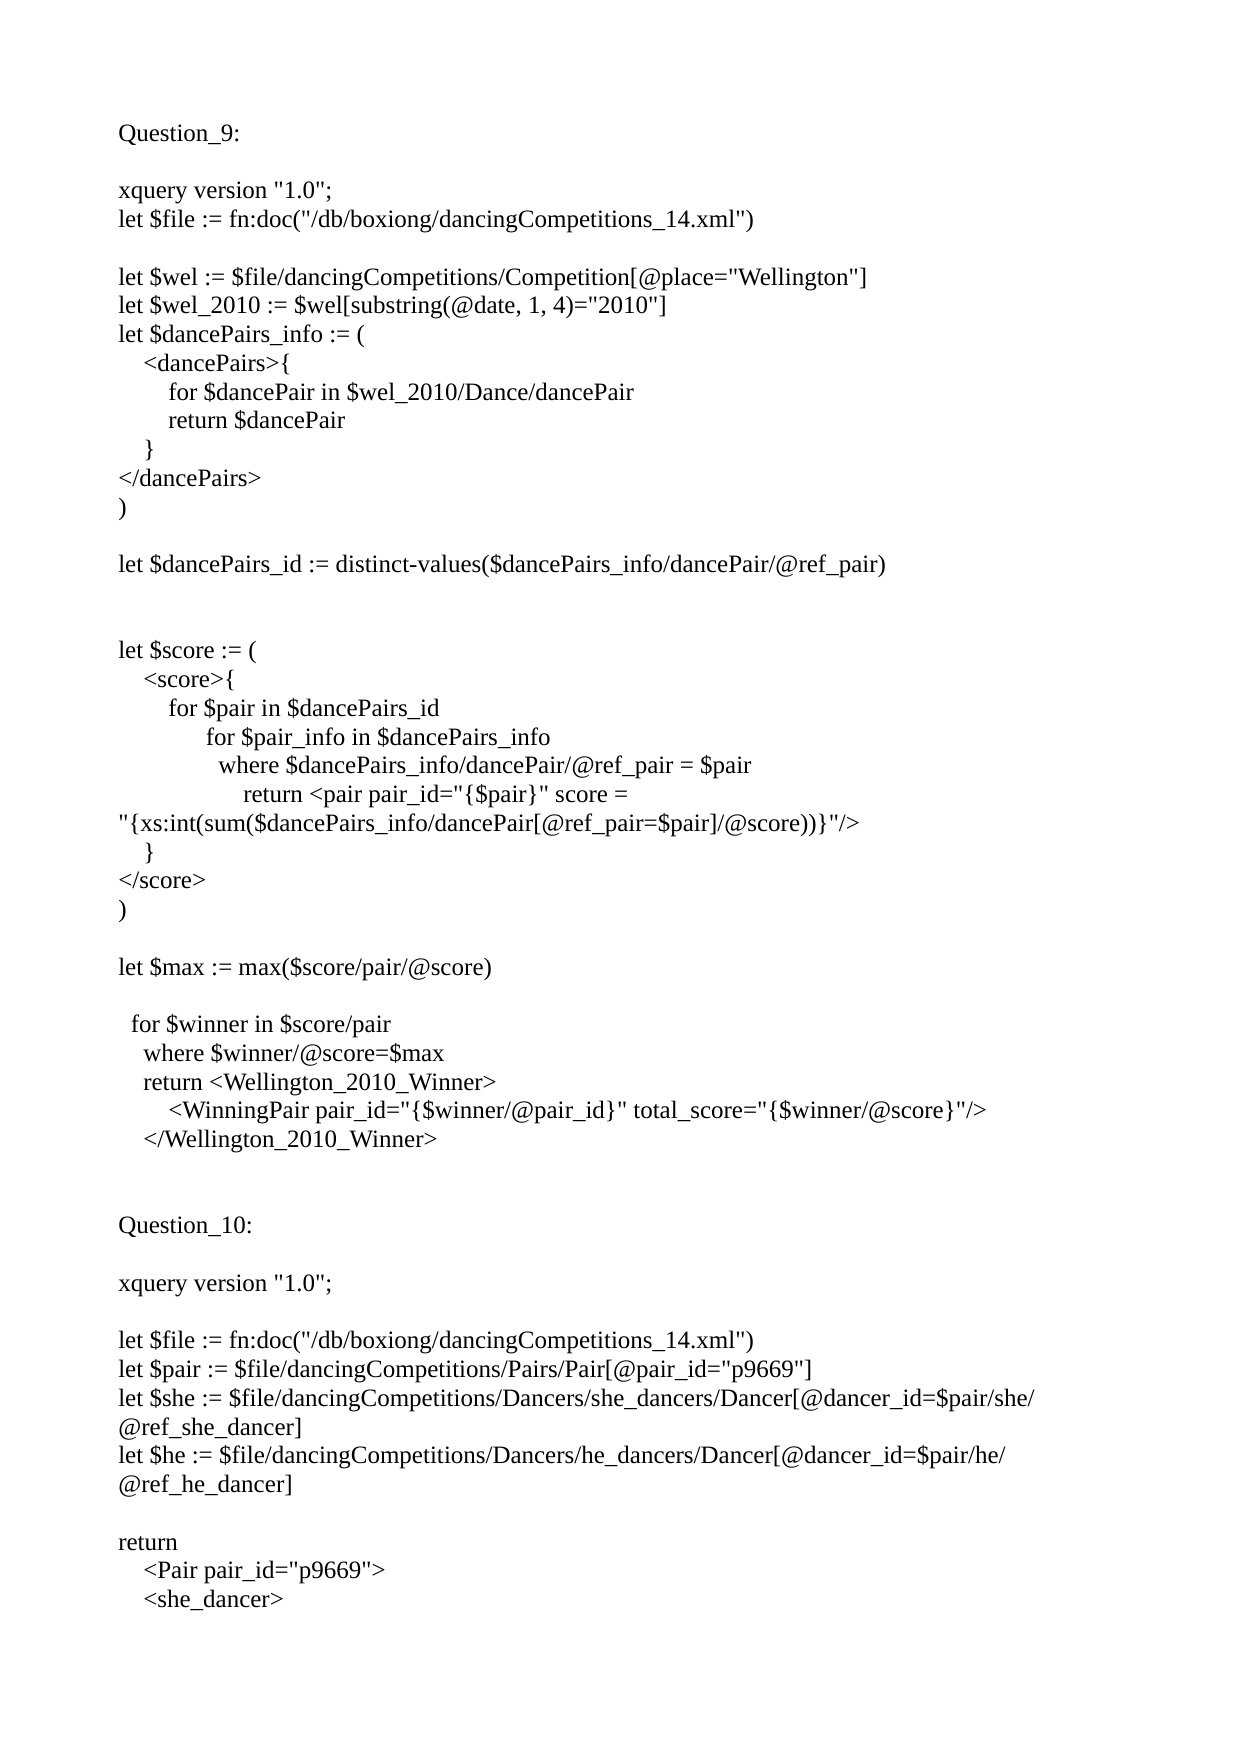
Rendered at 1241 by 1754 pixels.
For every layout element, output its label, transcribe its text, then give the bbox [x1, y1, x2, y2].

text let $dancePairs_info := ( [118, 319, 1122, 348]
text for $dancePair in $wel_2010/Dance/dancePair [118, 377, 1122, 406]
text where $winner/@score=$max [118, 1038, 1122, 1067]
text } [118, 434, 1122, 463]
text <WinningPair pair_id="{$winner/@pair_id}" total_score="{$winner/@score}"/> [118, 1096, 1122, 1124]
text for $pair in $dancePairs_id [118, 693, 1122, 722]
text let $wel := $file/dancingCompetitions/Competition[@place="Wellington"] [118, 262, 1122, 291]
text let $pair := $file/dancingCompetitions/Pairs/Pair[@pair_id="p9669"] [118, 1354, 1122, 1383]
text return <Wellington_2010_Winner> [118, 1067, 1122, 1096]
text } [118, 837, 1122, 866]
text return $dancePair [118, 406, 1122, 434]
text let $max := max($score/pair/@score) [118, 952, 1122, 981]
text let $file := fn:doc("/db/boxiong/dancingCompetitions_14.xml") [118, 204, 1122, 233]
text return <pair pair_id="{$pair}" score = "{xs:int(sum($dancePairs_info/dancePair[@ref_pair=$pair]/@score))}"/> [118, 779, 1122, 837]
text </Wellington_2010_Winner> [118, 1124, 1122, 1153]
text let $file := fn:doc("/db/boxiong/dancingCompetitions_14.xml") [118, 1326, 1122, 1354]
text ) [118, 894, 1122, 923]
text <Pair pair_id="p9669"> [118, 1556, 1122, 1584]
text <she_dancer> [118, 1584, 1122, 1613]
text Question_10: [118, 1211, 1122, 1239]
text let $score := ( [118, 636, 1122, 664]
text <dancePairs>{ [118, 348, 1122, 377]
text <score>{ [118, 664, 1122, 693]
text xquery version "1.0"; [118, 176, 1122, 204]
text ) [118, 492, 1122, 521]
text let $he := $file/dancingCompetitions/Dancers/he_dancers/Dancer[@dancer_id=$pair/he/@ref_he_dancer] [118, 1441, 1122, 1498]
text for $pair_info in $dancePairs_info [118, 722, 1122, 751]
text for $winner in $score/pair [118, 1009, 1122, 1038]
text </score> [118, 866, 1122, 894]
text let $wel_2010 := $wel[substring(@date, 1, 4)="2010"] [118, 291, 1122, 319]
text xquery version "1.0"; [118, 1268, 1122, 1297]
text Question_9: [118, 118, 1122, 147]
text return [118, 1527, 1122, 1556]
text </dancePairs> [118, 463, 1122, 492]
text let $she := $file/dancingCompetitions/Dancers/she_dancers/Dancer[@dancer_id=$pair/she/@ref_she_dancer] [118, 1383, 1122, 1441]
text where $dancePairs_info/dancePair/@ref_pair = $pair [118, 751, 1122, 779]
text let $dancePairs_id := distinct-values($dancePairs_info/dancePair/@ref_pair) [118, 549, 1122, 578]
